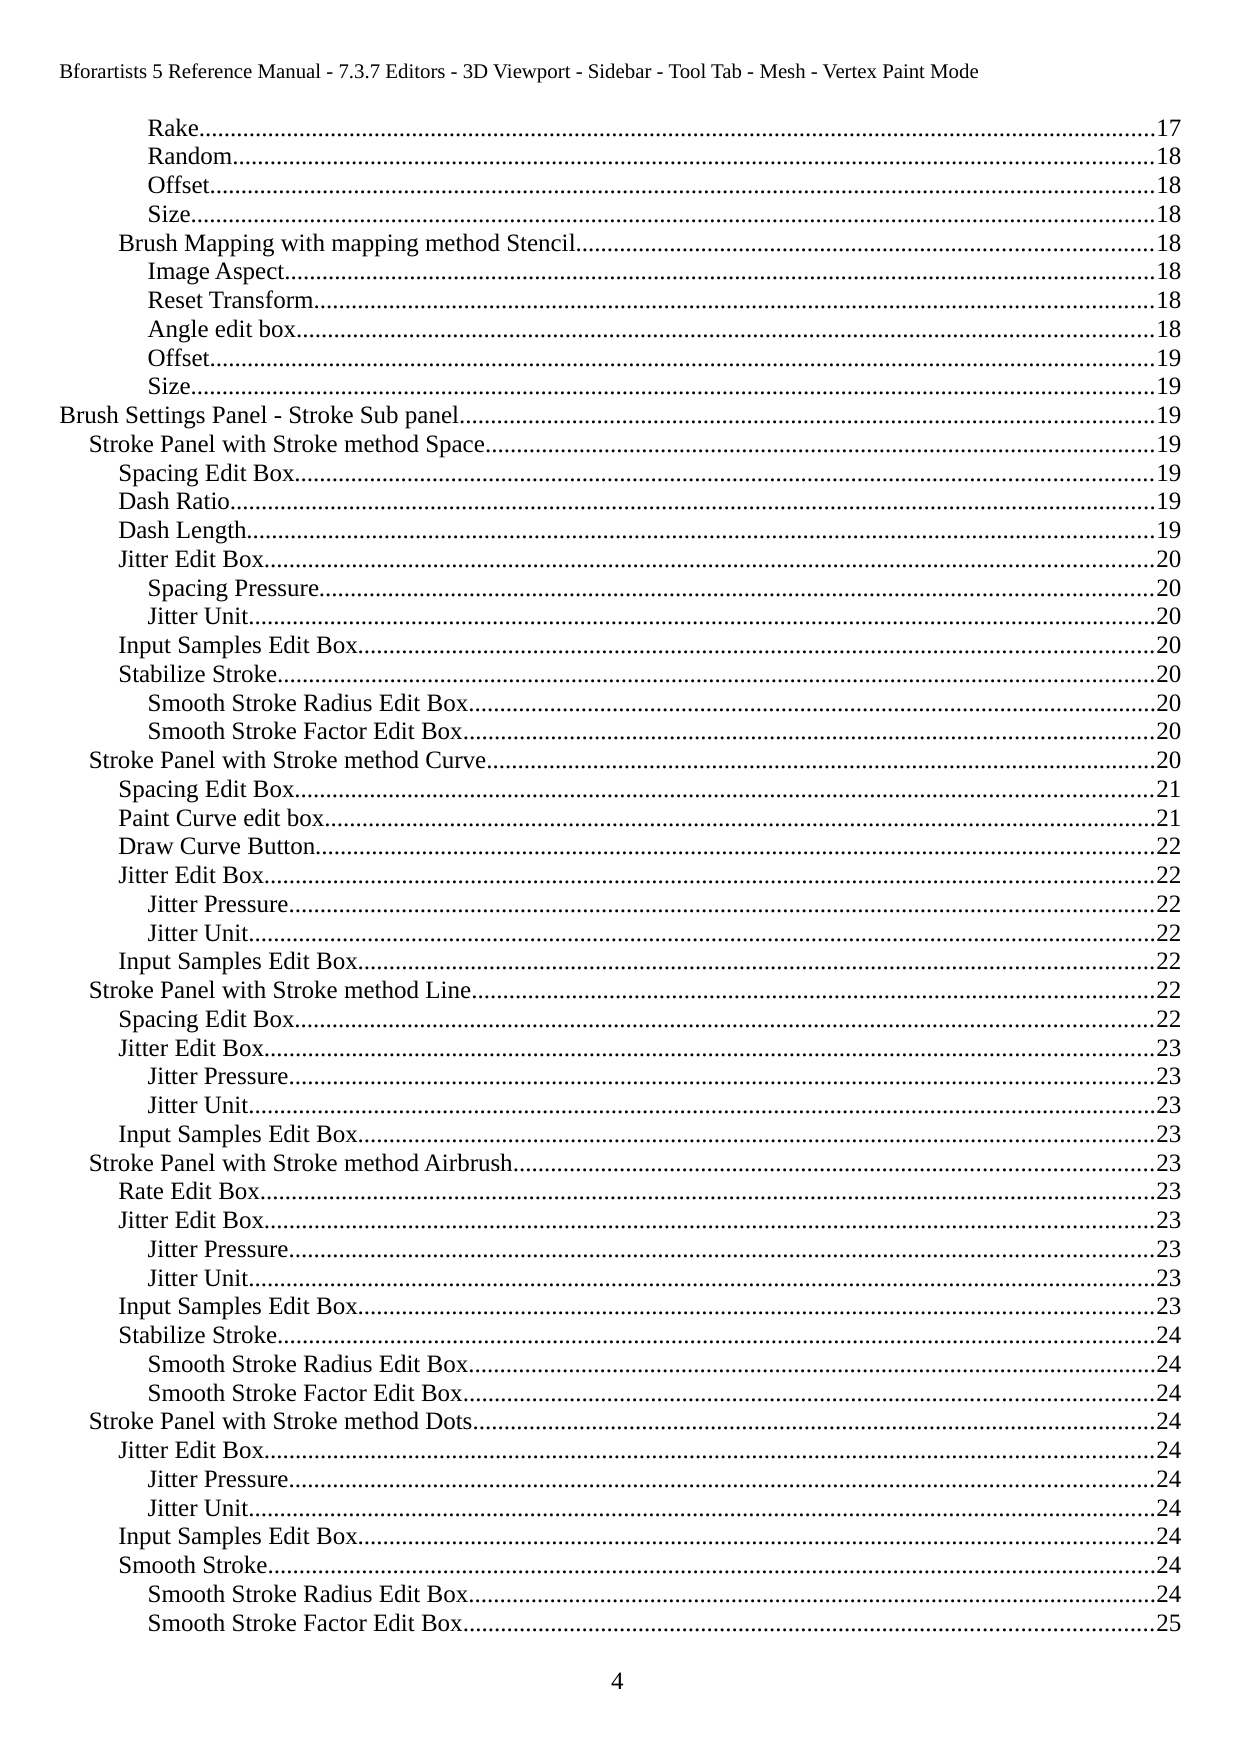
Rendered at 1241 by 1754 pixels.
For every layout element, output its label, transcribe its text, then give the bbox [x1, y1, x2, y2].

text Angle edit box 18 [147, 314, 1181, 343]
text Smooth Stroke Factor Edit Box 20 [147, 716, 1181, 745]
text Jitter Unit 24 [147, 1493, 1181, 1521]
text Spacing Edit Box 21 [118, 774, 1181, 803]
text Smooth Stroke Radius Edit Box 20 [147, 688, 1181, 716]
text Stroke Panel with Stroke method Line 22 [88, 975, 1181, 1004]
text Stabilize Stroke 20 [118, 659, 1181, 688]
text Stroke Panel with Stroke method Dots 24 [88, 1406, 1181, 1435]
text Input Samples Edit Box 22 [118, 946, 1181, 975]
text Stroke Panel with Stroke method Airbrush 23 [88, 1148, 1181, 1176]
text Spacing Edit Box 22 [118, 1004, 1181, 1033]
text Jitter Pressure 23 [147, 1234, 1181, 1263]
text Brush Mapping with mapping method Stencil 18 [118, 228, 1181, 256]
text Stroke Panel with Stroke method Curve 20 [88, 745, 1181, 774]
text Jitter Edit Box 23 [118, 1205, 1181, 1234]
text Smooth Stroke Radius Edit Box 24 [147, 1579, 1181, 1608]
text Size 19 [147, 371, 1181, 400]
text Random 18 [147, 141, 1181, 170]
text Jitter Pressure 24 [147, 1464, 1181, 1493]
text Size 18 [147, 199, 1181, 228]
text Offset 19 [147, 343, 1181, 371]
text Jitter Pressure 22 [147, 889, 1181, 918]
text Input Samples Edit Box 24 [118, 1521, 1181, 1550]
text Stroke Panel with Stroke method Space 19 [88, 429, 1181, 458]
text Smooth Stroke 24 [118, 1550, 1181, 1579]
text Dash Ratio 19 [118, 486, 1181, 515]
text Jitter Unit 23 [147, 1263, 1181, 1291]
text Smooth Stroke Factor Edit Box 24 [147, 1378, 1181, 1406]
text Rake 17 [147, 113, 1181, 141]
text Smooth Stroke Factor Edit Box 25 [147, 1608, 1181, 1636]
text Rate Edit Box 23 [118, 1176, 1181, 1205]
text Dash Length 19 [118, 515, 1181, 544]
text Spacing Edit Box 19 [118, 458, 1181, 486]
text Input Samples Edit Box 23 [118, 1119, 1181, 1148]
text Paint Curve edit box 21 [118, 803, 1181, 831]
text Jitter Edit Box 24 [118, 1435, 1181, 1464]
text Jitter Edit Box 20 [118, 544, 1181, 573]
text Input Samples Edit Box 20 [118, 630, 1181, 659]
text Spacing Pressure 20 [147, 573, 1181, 601]
text Jitter Pressure 23 [147, 1061, 1181, 1090]
text Offset 18 [147, 170, 1181, 199]
text Draw Curve Button 22 [118, 831, 1181, 860]
text Brush Settings Panel - Stroke Sub panel 19 [59, 400, 1181, 429]
text Image Aspect 18 [147, 256, 1181, 285]
text Jitter Unit 22 [147, 918, 1181, 946]
text Input Samples Edit Box 23 [118, 1291, 1181, 1320]
text Jitter Unit 23 [147, 1090, 1181, 1119]
text Jitter Unit 20 [147, 601, 1181, 630]
text Reset Transform 18 [147, 285, 1181, 314]
text Jitter Edit Box 22 [118, 860, 1181, 889]
text Smooth Stroke Radius Edit Box 24 [147, 1349, 1181, 1378]
text Stabilize Stroke 24 [118, 1320, 1181, 1349]
text Jitter Edit Box 23 [118, 1033, 1181, 1061]
